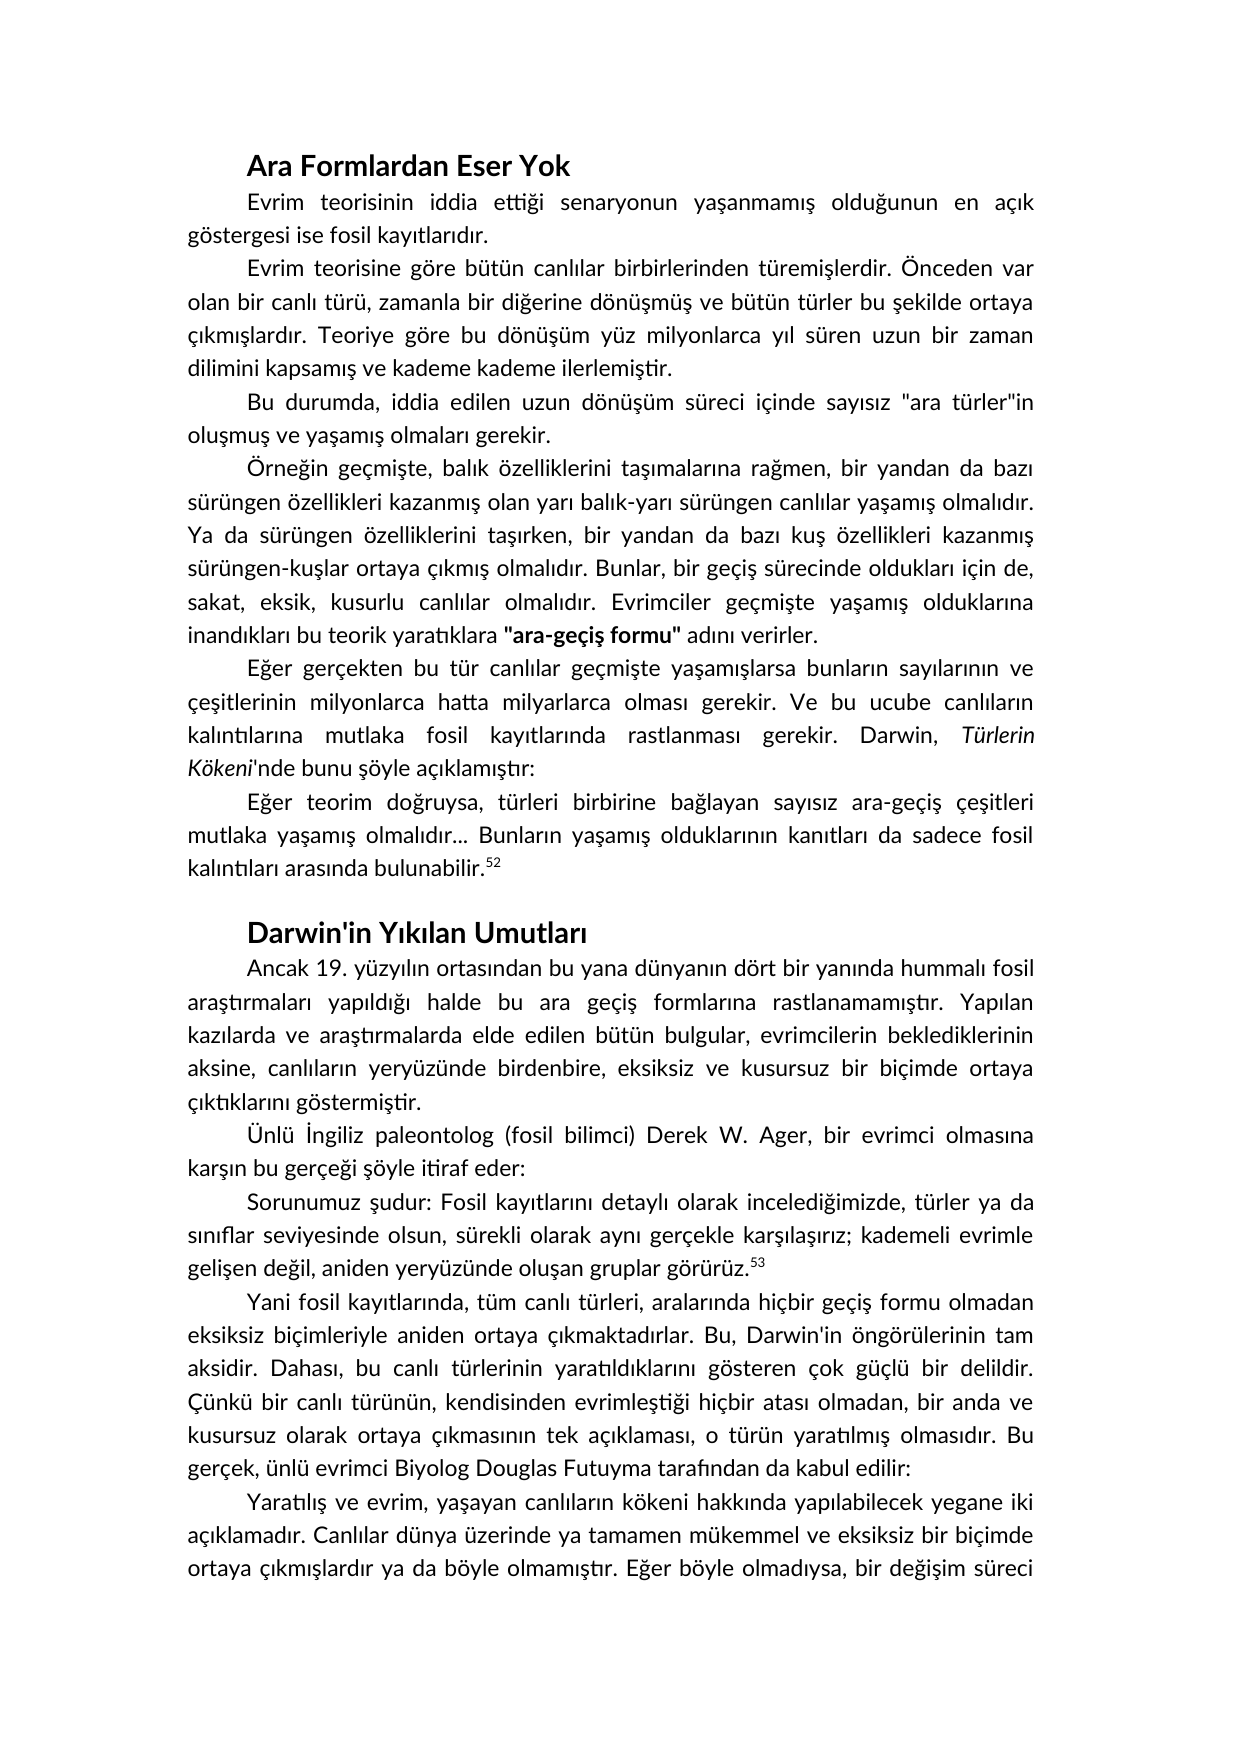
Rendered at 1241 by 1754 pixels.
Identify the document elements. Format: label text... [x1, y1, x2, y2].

text Darwin'in Yıkılan Umutları [187, 917, 1035, 950]
text Bu durumda, iddia edilen uzun dönüşüm süreci içinde sayısız "ara türler"in oluşmuş ve yaşamış olmaları gerekir. [187, 383, 1035, 450]
text Sorunumuz şudur: Fosil kayıtlarını detaylı olarak incelediğimizde, türler ya da sınıflar seviyesinde olsun, sürekli olarak aynı gerçekle karşılaşırız; kademeli evrimle gelişen değil, aniden yeryüzünde oluşan gruplar görürüz.53 [187, 1183, 1035, 1283]
text Yaratılış ve evrim, yaşayan canlıların kökeni hakkında yapılabilecek yegane iki açıklamadır. Canlılar dünya üzerinde ya tamamen mükemmel ve eksiksiz bir biçimde ortaya çıkmışlardır ya da böyle olmamıştır. Eğer böyle olmadıysa, bir değişim süreci [187, 1483, 1035, 1583]
text Örneğin geçmişte, balık özelliklerini taşımalarına rağmen, bir yandan da bazı sürüngen özellikleri kazanmış olan yarı balık-yarı sürüngen canlılar yaşamış olmalıdır. Ya da sürüngen özelliklerini taşırken, bir yandan da bazı kuş özellikleri kazanmış sürüngen-kuşlar ortaya çıkmış olmalıdır. Bunlar, bir geçiş sürecinde oldukları için de, sakat, eksik, kusurlu canlılar olmalıdır. Evrimciler geçmişte yaşamış olduklarına inandıkları bu teorik yaratıklara "ara-geçiş formu" adını verirler. [187, 450, 1035, 650]
text Ancak 19. yüzyılın ortasından bu yana dünyanın dört bir yanında hummalı fosil araştırmaları yapıldığı halde bu ara geçiş formlarına rastlanamamıştır. Yapılan kazılarda ve araştırmalarda elde edilen bütün bulgular, evrimcilerin beklediklerinin aksine, canlıların yeryüzünde birdenbire, eksiksiz ve kusursuz bir biçimde ortaya çıktıklarını göstermiştir. [187, 950, 1035, 1117]
text Ara Formlardan Eser Yok [187, 150, 1035, 183]
text Evrim teorisinin iddia ettiği senaryonun yaşanmamış olduğunun en açık göstergesi ise fosil kayıtlarıdır. [187, 183, 1035, 250]
text Yani fosil kayıtlarında, tüm canlı türleri, aralarında hiçbir geçiş formu olmadan eksiksiz biçimleriyle aniden ortaya çıkmaktadırlar. Bu, Darwin'in öngörülerinin tam aksidir. Dahası, bu canlı türlerinin yaratıldıklarını gösteren çok güçlü bir delildir. Çünkü bir canlı türünün, kendisinden evrimleştiği hiçbir atası olmadan, bir anda ve kusursuz olarak ortaya çıkmasının tek açıklaması, o türün yaratılmış olmasıdır. Bu gerçek, ünlü evrimci Biyolog Douglas Futuyma tarafından da kabul edilir: [187, 1283, 1035, 1483]
text Eğer gerçekten bu tür canlılar geçmişte yaşamışlarsa bunların sayılarının ve çeşitlerinin milyonlarca hatta milyarlarca olması gerekir. Ve bu ucube canlıların kalıntılarına mutlaka fosil kayıtlarında rastlanması gerekir. Darwin, Türlerin Kökeni'nde bunu şöyle açıklamıştır: [187, 650, 1035, 783]
text Evrim teorisine göre bütün canlılar birbirlerinden türemişlerdir. Önceden var olan bir canlı türü, zamanla bir diğerine dönüşmüş ve bütün türler bu şekilde ortaya çıkmışlardır. Teoriye göre bu dönüşüm yüz milyonlarca yıl süren uzun bir zaman dilimini kapsamış ve kademe kademe ilerlemiştir. [187, 250, 1035, 383]
text Ünlü İngiliz paleontolog (fosil bilimci) Derek W. Ager, bir evrimci olmasına karşın bu gerçeği şöyle itiraf eder: [187, 1117, 1035, 1183]
text Eğer teorim doğruysa, türleri birbirine bağlayan sayısız ara-geçiş çeşitleri mutlaka yaşamış olmalıdır... Bunların yaşamış olduklarının kanıtları da sadece fosil kalıntıları arasında bulunabilir.52 [187, 783, 1035, 883]
